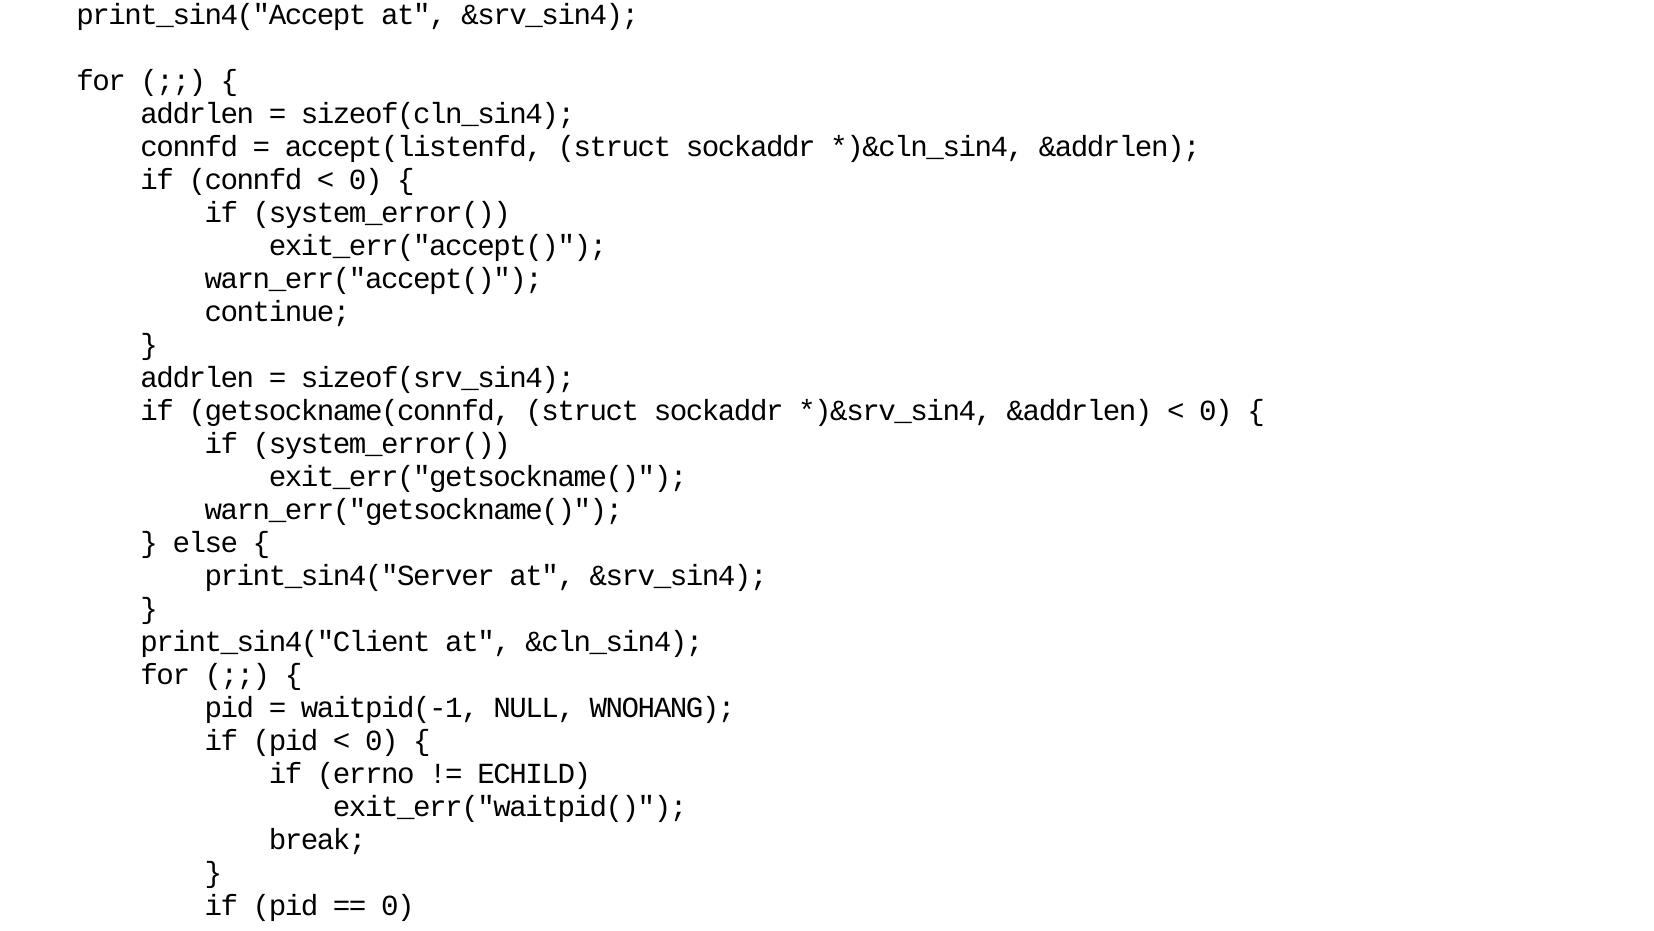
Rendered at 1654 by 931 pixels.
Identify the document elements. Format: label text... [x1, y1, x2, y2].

text if (system_error()) [12, 429, 1642, 462]
text exit_err("accept()"); [12, 231, 1642, 264]
text if (errno != ECHILD) [12, 759, 1642, 792]
text pid = waitpid(-1, NULL, WNOHANG); [12, 693, 1642, 726]
text } [12, 858, 1642, 892]
text warn_err("accept()"); [12, 264, 1642, 297]
text } [12, 330, 1642, 363]
text for (;;) { [12, 660, 1642, 693]
text if (getsockname(connfd, (struct sockaddr *)&srv_sin4, &addrlen) < 0) { [12, 396, 1642, 429]
text if (connfd < 0) { [12, 165, 1642, 198]
text print_sin4("Client at", &cln_sin4); [12, 627, 1642, 660]
text warn_err("getsockname()"); [12, 495, 1642, 528]
text if (system_error()) [12, 198, 1642, 231]
text connfd = accept(listenfd, (struct sockaddr *)&cln_sin4, &addrlen); [12, 132, 1642, 165]
text } else { [12, 528, 1642, 561]
text break; [12, 826, 1642, 858]
text addrlen = sizeof(cln_sin4); [12, 99, 1642, 132]
text print_sin4("Accept at", &srv_sin4); [12, 0, 1642, 33]
text continue; [12, 297, 1642, 330]
text if (pid < 0) { [12, 726, 1642, 759]
text if (pid == 0) [12, 892, 1642, 924]
text addrlen = sizeof(srv_sin4); [12, 363, 1642, 396]
text exit_err("getsockname()"); [12, 462, 1642, 495]
text for (;;) { [12, 66, 1642, 99]
text print_sin4("Server at", &srv_sin4); [12, 561, 1642, 594]
text exit_err("waitpid()"); [12, 792, 1642, 826]
text } [12, 594, 1642, 627]
